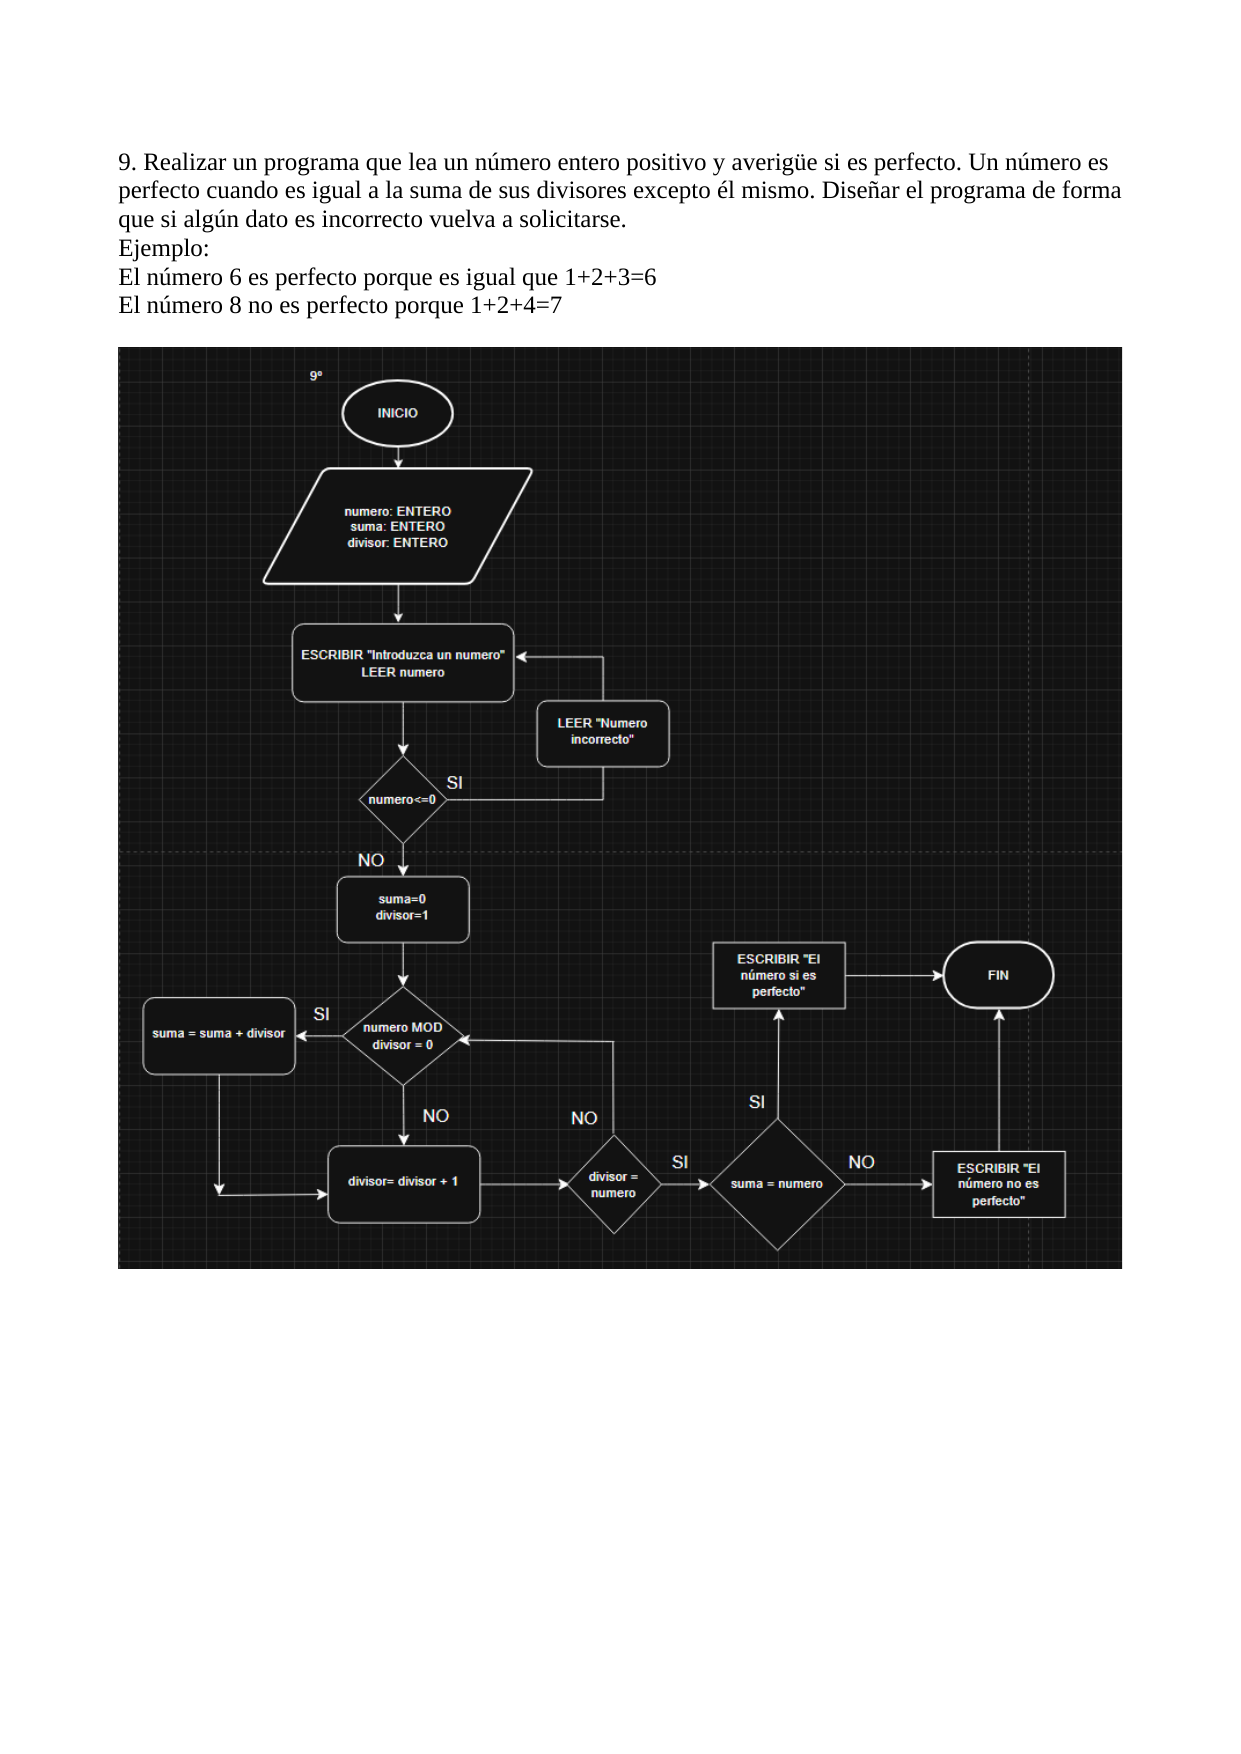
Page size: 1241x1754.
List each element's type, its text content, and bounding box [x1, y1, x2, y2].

text que si algún dato es incorrecto vuelva a solicitarse. [118, 204, 1122, 233]
picture [118, 347, 1123, 1269]
text Ejemplo: [118, 233, 1122, 262]
text perfecto cuando es igual a la suma de sus divisores excepto él mismo. Diseñar el programa de forma [118, 176, 1122, 204]
text El número 8 no es perfecto porque 1+2+4=7 [118, 291, 1122, 347]
text [118, 1269, 1122, 1413]
text El número 6 es perfecto porque es igual que 1+2+3=6 [118, 262, 1122, 291]
text 9. Realizar un programa que lea un número entero positivo y averigüe si es perfecto. Un número es [118, 147, 1122, 176]
